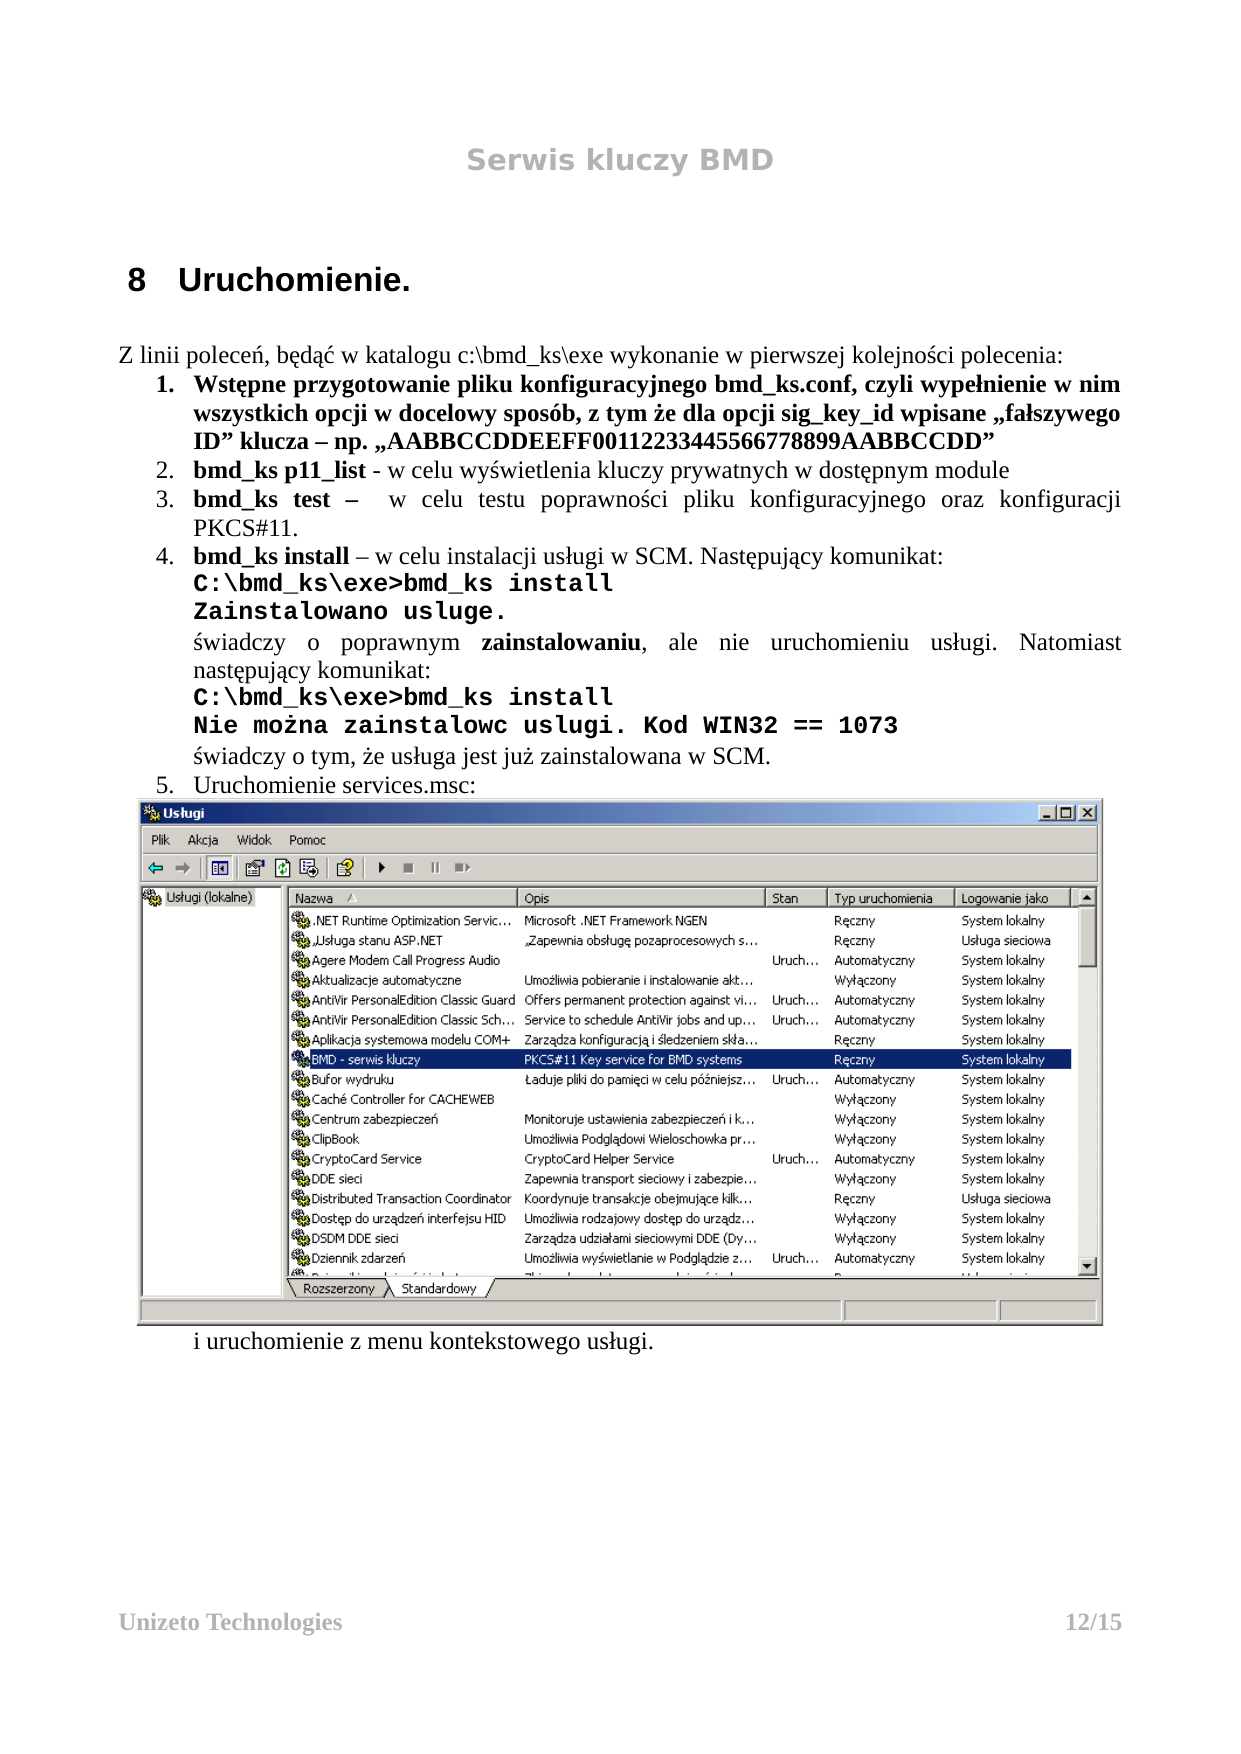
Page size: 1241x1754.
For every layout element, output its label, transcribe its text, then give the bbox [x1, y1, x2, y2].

list świadczy o poprawnym zainstalowaniu, ale nie uruchomieniu usługi. Natomiast następujący komunikat: [156, 627, 1122, 684]
list C:\bmd_ks\exe>bmd_ks install [156, 570, 1122, 598]
list Zainstalowano usluge. [156, 598, 1122, 627]
subtitle Uruchomienie. [118, 260, 1122, 299]
list Nie można zainstalowc uslugi. Kod WIN32 == 1073 [156, 713, 1122, 741]
list Wstępne przygotowanie pliku konfiguracyjnego bmd_ks.conf, czyli wypełnienie w nim wszystkich opcji w docelowy sposób, z tym że dla opcji sig_key_id wpisane „fałszywego ID” klucza – np. „AABBCCDDEEFF00112233445566778899AABBCCDD” [156, 369, 1122, 455]
list świadczy o tym, że usługa jest już zainstalowana w SCM. [156, 741, 1122, 770]
list C:\bmd_ks\exe>bmd_ks install [156, 684, 1122, 713]
list Uruchomienie services.msc: [156, 770, 1122, 798]
list bmd_ks p11_list - w celu wyświetlenia kluczy prywatnych w dostępnym module [156, 455, 1122, 484]
text Z linii poleceń, będąć w katalogu c:\bmd_ks\exe wykonanie w pierwszej kolejności polecenia: [118, 340, 1122, 369]
list i uruchomienie z menu kontekstowego usługi. [156, 798, 1122, 1355]
list bmd_ks install – w celu instalacji usługi w SCM. Następujący komunikat: [156, 541, 1122, 570]
picture [136, 798, 1104, 1326]
list bmd_ks test – w celu testu poprawności pliku konfiguracyjnego oraz konfiguracji PKCS#11. [156, 484, 1122, 541]
